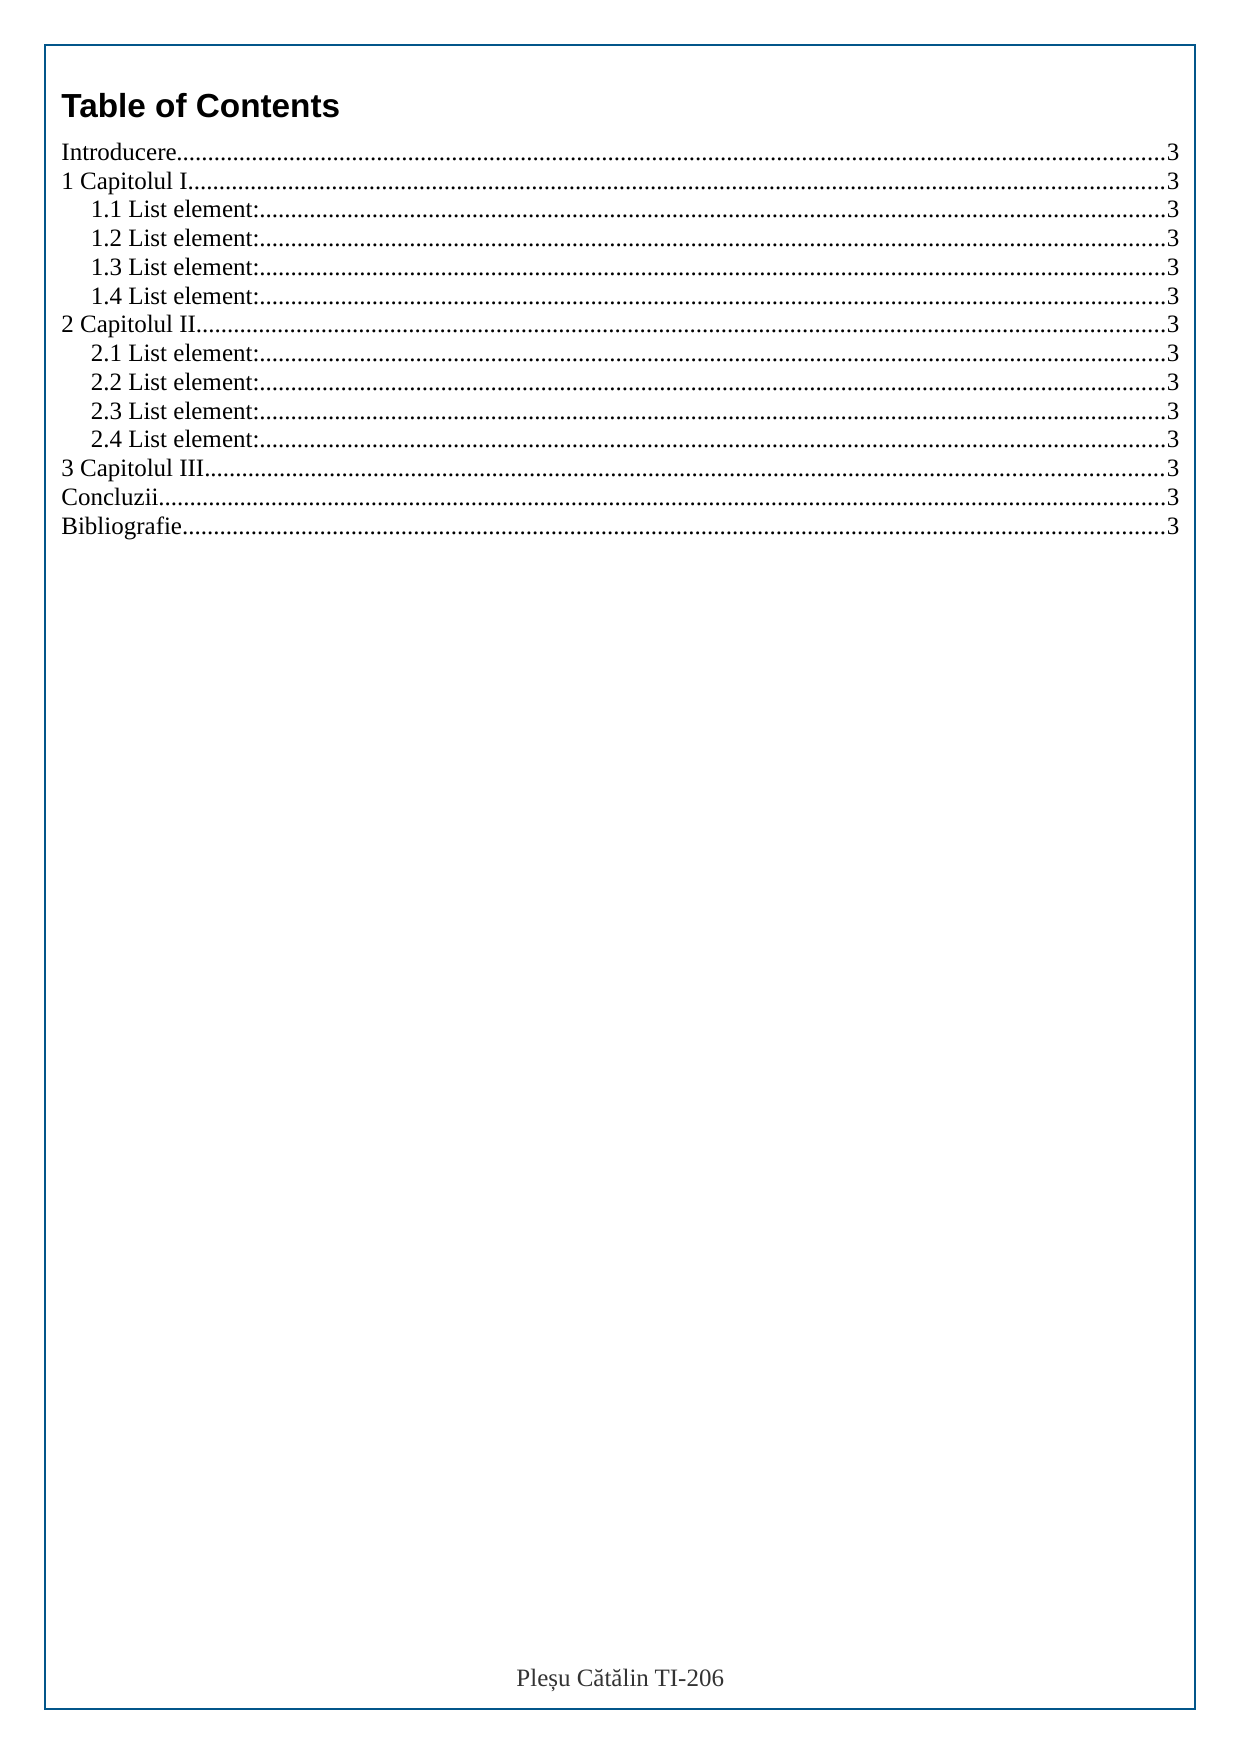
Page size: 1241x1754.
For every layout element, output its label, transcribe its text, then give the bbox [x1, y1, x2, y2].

text 2.2 List element: 3 [91, 367, 1179, 396]
text 2 Capitolul II. 3 [61, 309, 1179, 338]
text 1.1 List element: 3 [91, 194, 1179, 223]
text 1.3 List element: 3 [91, 252, 1179, 281]
text 2.3 List element: 3 [91, 396, 1179, 424]
text 1 Capitolul I. 3 [61, 166, 1179, 194]
text Introducere 3 [61, 137, 1179, 166]
text 1.2 List element: 3 [91, 223, 1179, 252]
text 3 Capitolul III. 3 [61, 453, 1179, 482]
text 1.4 List element: 3 [91, 281, 1179, 309]
text Concluzii 3 [61, 482, 1179, 511]
text Bibliografie 3 [61, 511, 1179, 539]
text 2.1 List element: 3 [91, 338, 1179, 367]
text 2.4 List element: 3 [91, 424, 1179, 453]
subtitle Table of Contents [61, 86, 1179, 124]
